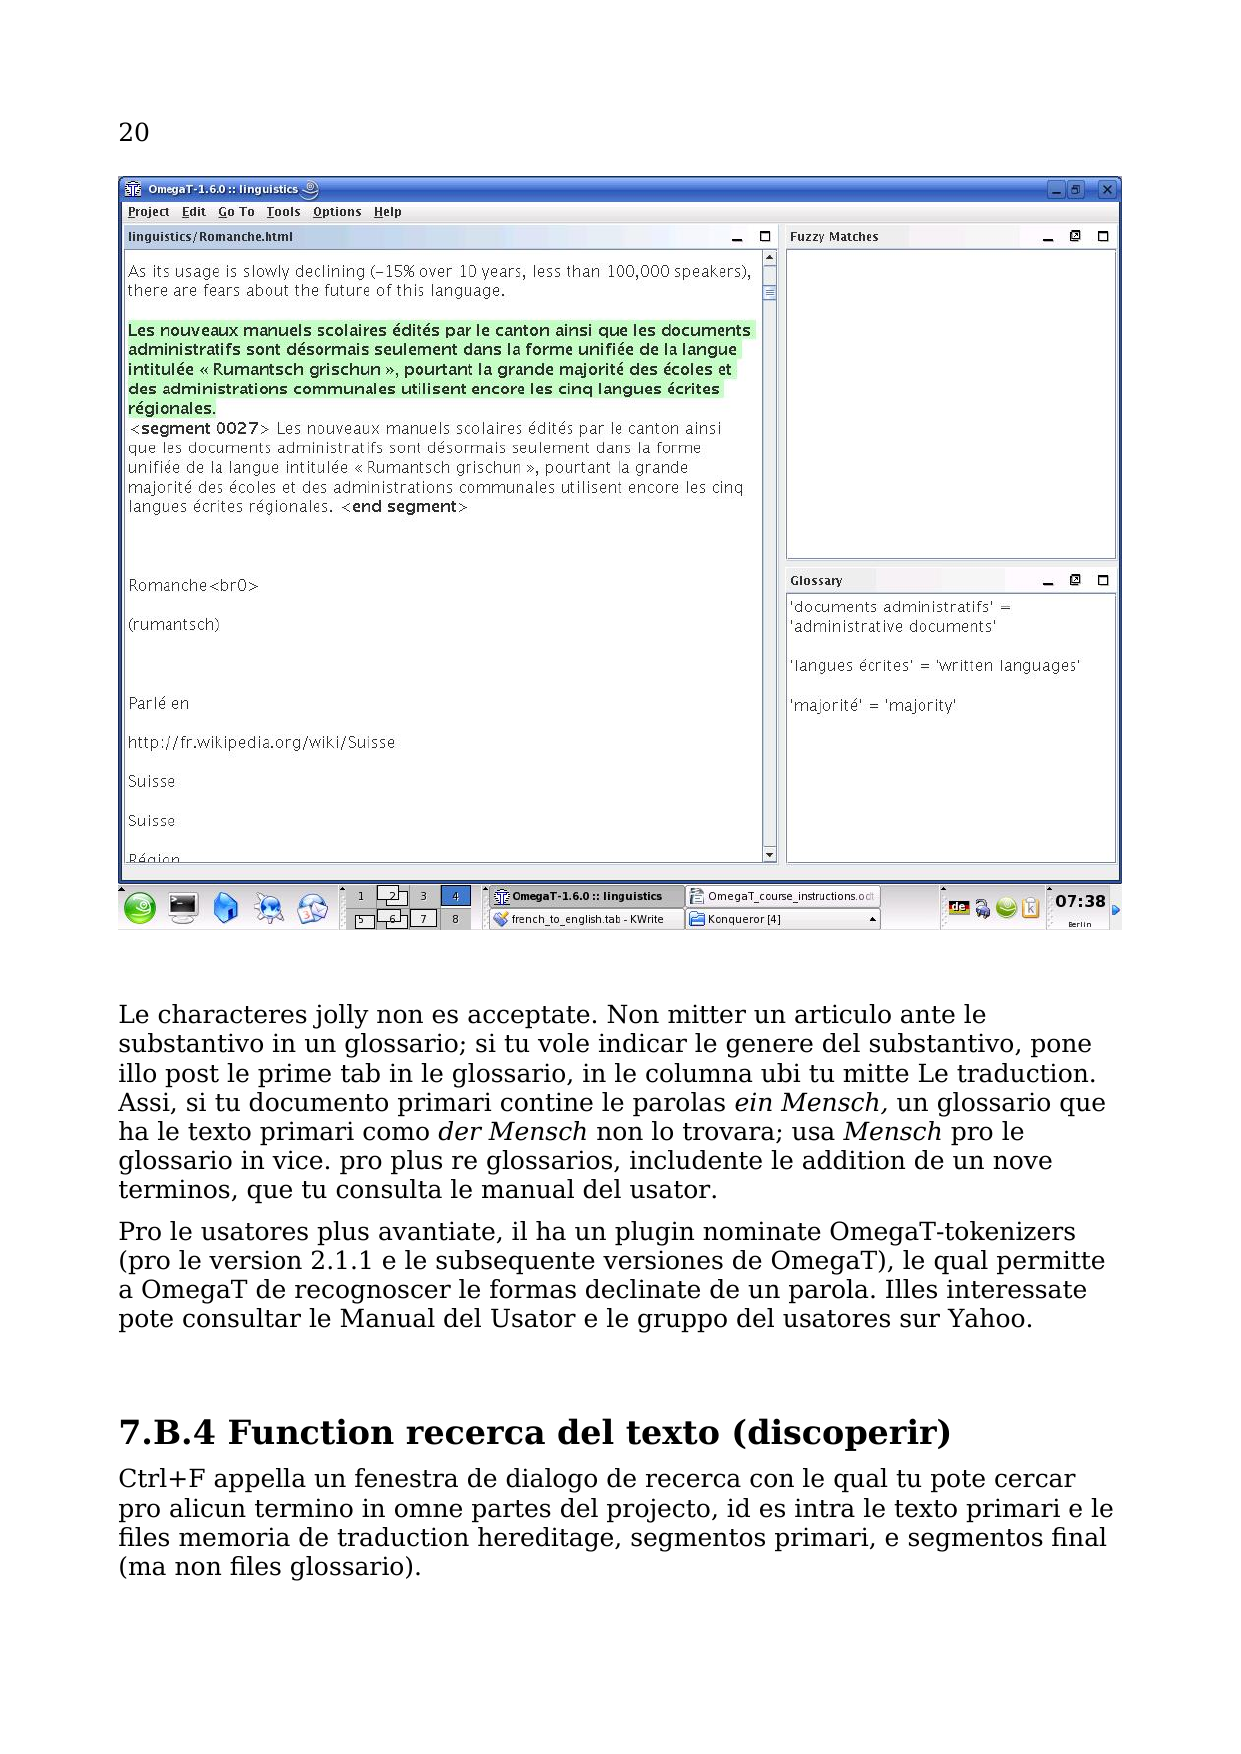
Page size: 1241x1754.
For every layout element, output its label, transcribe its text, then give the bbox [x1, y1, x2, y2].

text Ctrl+F appella un fenestra de dialogo de recerca con le qual tu pote cercar pro alicun termino in omne partes del projecto, id es intra le texto primari e le files memoria de traduction hereditage, segmentos primari, e segmentos final (ma non files glossario). [118, 1464, 1122, 1581]
text Pro le usatores plus avantiate, il ha un plugin nominate OmegaT-tokenizers (pro le version 2.1.1 e le subsequente versiones de OmegaT), le qual permitte a OmegaT de recognoscer le formas declinate de un parola. Illes interessate pote consultar le Manual del Usator e le gruppo del usatores sur Yahoo. [118, 1217, 1122, 1334]
picture [118, 176, 1122, 930]
text Le characteres jolly non es acceptate. Non mitter un articulo ante le substantivo in un glossario; si tu vole indicar le genere del substantivo, pone illo post le prime tab in le glossario, in le columna ubi tu mitte Le traduction. Assi, si tu documento primari contine le parolas ein Mensch, un glossario que ha le texto primari como der Mensch non lo trovara; usa Mensch pro le glossario in vice. pro plus re glossarios, includente le addition de un nove terminos, que tu consulta le manual del usator. [118, 971, 1122, 1204]
subtitle 7.B.4 Function recerca del texto (discoperir) [118, 1413, 1122, 1452]
